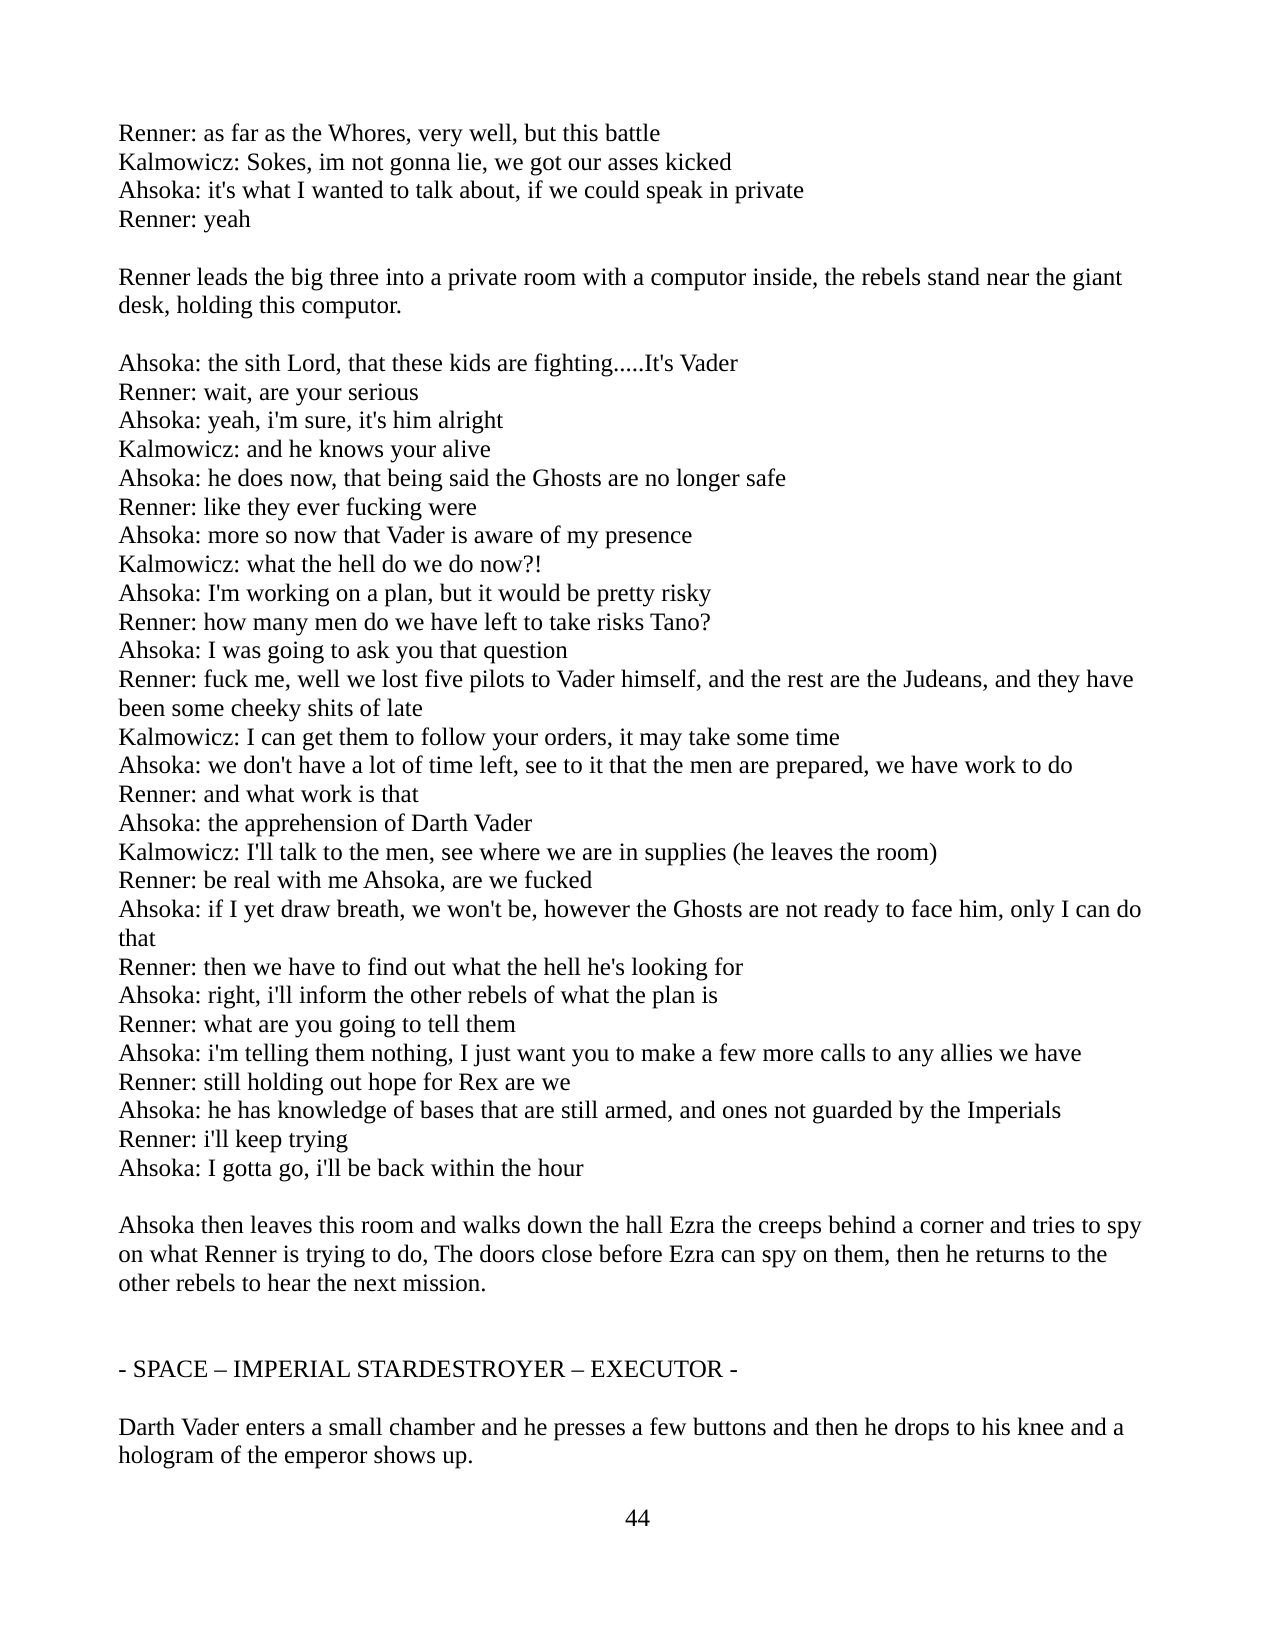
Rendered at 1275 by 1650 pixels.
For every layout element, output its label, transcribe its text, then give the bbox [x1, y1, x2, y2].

text Ahsoka then leaves this room and walks down the hall Ezra the creeps behind a corner and tries to spy on what Renner is trying to do, The doors close before Ezra can spy on them, then he returns to the other rebels to hear the next mission. [118, 1211, 1157, 1297]
text Renner: yeah [118, 204, 1157, 233]
text Renner: how many men do we have left to take risks Tano? [118, 607, 1157, 636]
text Renner: then we have to find out what the hell he's looking for [118, 952, 1157, 981]
text Ahsoka: yeah, i'm sure, it's him alright [118, 406, 1157, 434]
text Renner: wait, are your serious [118, 377, 1157, 406]
text Renner: as far as the Whores, very well, but this battle [118, 118, 1157, 147]
text Kalmowicz: Sokes, im not gonna lie, we got our asses kicked [118, 147, 1157, 176]
text Renner: still holding out hope for Rex are we [118, 1067, 1157, 1096]
text Ahsoka: more so now that Vader is aware of my presence [118, 521, 1157, 549]
text Ahsoka: the sith Lord, that these kids are fighting.....It's Vader [118, 348, 1157, 377]
text Darth Vader enters a small chamber and he presses a few buttons and then he drops to his knee and a hologram of the emperor shows up. [118, 1412, 1157, 1469]
text Kalmowicz: what the hell do we do now?! [118, 549, 1157, 578]
text Ahsoka: he does now, that being said the Ghosts are no longer safe [118, 463, 1157, 492]
text Renner: and what work is that [118, 779, 1157, 808]
text Kalmowicz: and he knows your alive [118, 434, 1157, 463]
text Ahsoka: I gotta go, i'll be back within the hour [118, 1153, 1157, 1182]
text Ahsoka: we don't have a lot of time left, see to it that the men are prepared, we have work to do [118, 751, 1157, 779]
text Ahsoka: I was going to ask you that question [118, 636, 1157, 664]
text Renner leads the big three into a private room with a computor inside, the rebels stand near the giant desk, holding this computor. [118, 262, 1157, 319]
text Ahsoka: he has knowledge of bases that are still armed, and ones not guarded by the Imperials [118, 1096, 1157, 1124]
text Renner: be real with me Ahsoka, are we fucked [118, 866, 1157, 894]
text Ahsoka: right, i'll inform the other rebels of what the plan is [118, 981, 1157, 1009]
text - SPACE – IMPERIAL STARDESTROYER – EXECUTOR - [118, 1354, 1157, 1383]
text Renner: fuck me, well we lost five pilots to Vader himself, and the rest are the Judeans, and they have been some cheeky shits of late [118, 664, 1157, 722]
text Ahsoka: I'm working on a plan, but it would be pretty risky [118, 578, 1157, 607]
text Kalmowicz: I can get them to follow your orders, it may take some time [118, 722, 1157, 751]
text Ahsoka: if I yet draw breath, we won't be, however the Ghosts are not ready to face him, only I can do that [118, 894, 1157, 952]
text Ahsoka: it's what I wanted to talk about, if we could speak in private [118, 176, 1157, 204]
text Renner: i'll keep trying [118, 1124, 1157, 1153]
text Kalmowicz: I'll talk to the men, see where we are in supplies (he leaves the room) [118, 837, 1157, 866]
text Ahsoka: the apprehension of Darth Vader [118, 808, 1157, 837]
text Renner: what are you going to tell them [118, 1009, 1157, 1038]
text Renner: like they ever fucking were [118, 492, 1157, 521]
text Ahsoka: i'm telling them nothing, I just want you to make a few more calls to any allies we have [118, 1038, 1157, 1067]
